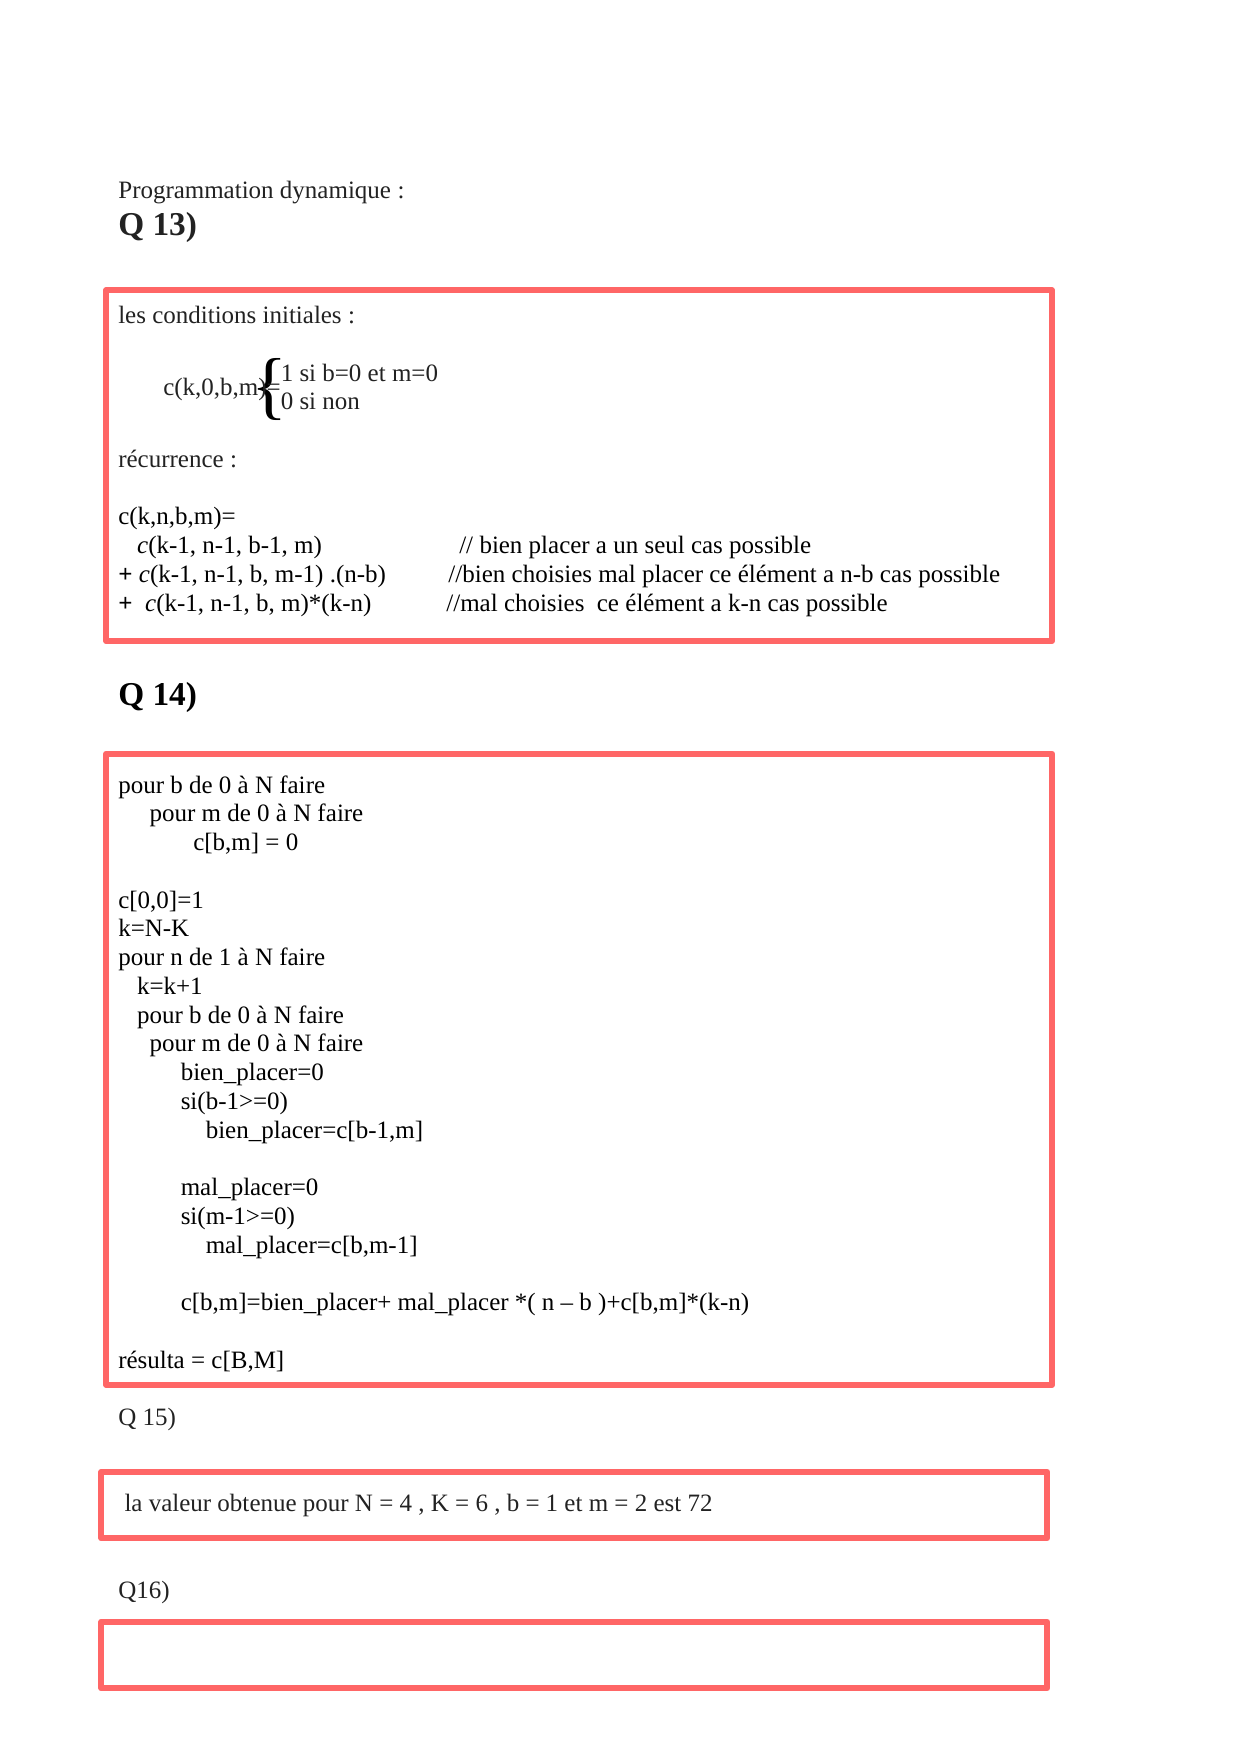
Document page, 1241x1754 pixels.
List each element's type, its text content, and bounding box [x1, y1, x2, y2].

text c[b,m]=bien_placer+ mal_placer *( n – b )+c[b,m]*(k-n) [118, 1287, 1049, 1316]
text pour m de 0 à N faire [118, 1028, 1049, 1057]
text si(b-1>=0) [118, 1086, 1049, 1115]
text la valeur obtenue pour N = 4 , K = 6 , b = 1 et m = 2 est 72 [118, 1488, 1044, 1517]
text + c(k-1, n-1, b, m)*(k-n) //mal choisies ce élément a k-n cas possible [118, 588, 1049, 616]
text récurrence : [118, 444, 1049, 473]
text [1055, 1230, 1122, 1258]
text [1055, 1086, 1122, 1115]
text [1055, 559, 1122, 588]
text [1055, 501, 1122, 530]
text Q 13) [118, 204, 1122, 243]
text pour n de 1 à N faire [118, 942, 1049, 971]
text 0 si non [1055, 386, 1122, 415]
text 0 si non [266, 386, 1049, 415]
text [1055, 913, 1122, 942]
text [1055, 1115, 1122, 1143]
text k=N-K [118, 913, 1049, 942]
text les conditions initiales : [118, 300, 1049, 329]
text c[0,0]=1 [118, 885, 1049, 913]
text [1055, 1057, 1122, 1086]
text pour m de 0 à N faire [118, 798, 1049, 827]
text [1055, 444, 1122, 473]
text 0 si non [118, 386, 267, 415]
text mal_placer=0 [118, 1172, 1049, 1201]
text pour b de 0 à N faire [118, 1000, 1049, 1028]
text 1 si b=0 et m=0 [1055, 358, 1122, 386]
text [1055, 1201, 1122, 1230]
text k=k+1 [118, 971, 1049, 1000]
text c(k,n,b,m)= [118, 501, 1049, 530]
text Q 15) [118, 1402, 1122, 1431]
text [1055, 971, 1122, 1000]
text résulta = c[B,M] [118, 1345, 1049, 1373]
text [1055, 942, 1122, 971]
text [1055, 798, 1122, 827]
text Q 14) [118, 674, 1122, 712]
text [1055, 300, 1122, 329]
text [1055, 1172, 1122, 1201]
text mal_placer=c[b,m-1] [118, 1230, 1049, 1258]
text pour b de 0 à N faire [118, 770, 1049, 798]
text c(k-1, n-1, b-1, m) // bien placer a un seul cas possible [118, 530, 1049, 559]
text c[b,m] = 0 [118, 827, 1049, 856]
text Programmation dynamique : [118, 176, 1122, 204]
text [1055, 885, 1122, 913]
text [1050, 1488, 1122, 1517]
text si(m-1>=0) [118, 1201, 1049, 1230]
text bien_placer=c[b-1,m] [118, 1115, 1049, 1143]
text [1055, 827, 1122, 856]
text + c(k-1, n-1, b, m-1) .(n-b) //bien choisies mal placer ce élément a n-b cas possible [118, 559, 1049, 588]
text [1055, 1028, 1122, 1057]
text bien_placer=0 [118, 1057, 1049, 1086]
text 1 si b=0 et m=0 [270, 358, 1049, 386]
text [1055, 770, 1122, 798]
text [1055, 1000, 1122, 1028]
text [1055, 1345, 1122, 1373]
text [1055, 530, 1122, 559]
text [1055, 588, 1122, 616]
text 1 si b=0 et m=0 [118, 358, 272, 386]
text [1055, 1287, 1122, 1316]
text Q16) [118, 1575, 1122, 1603]
